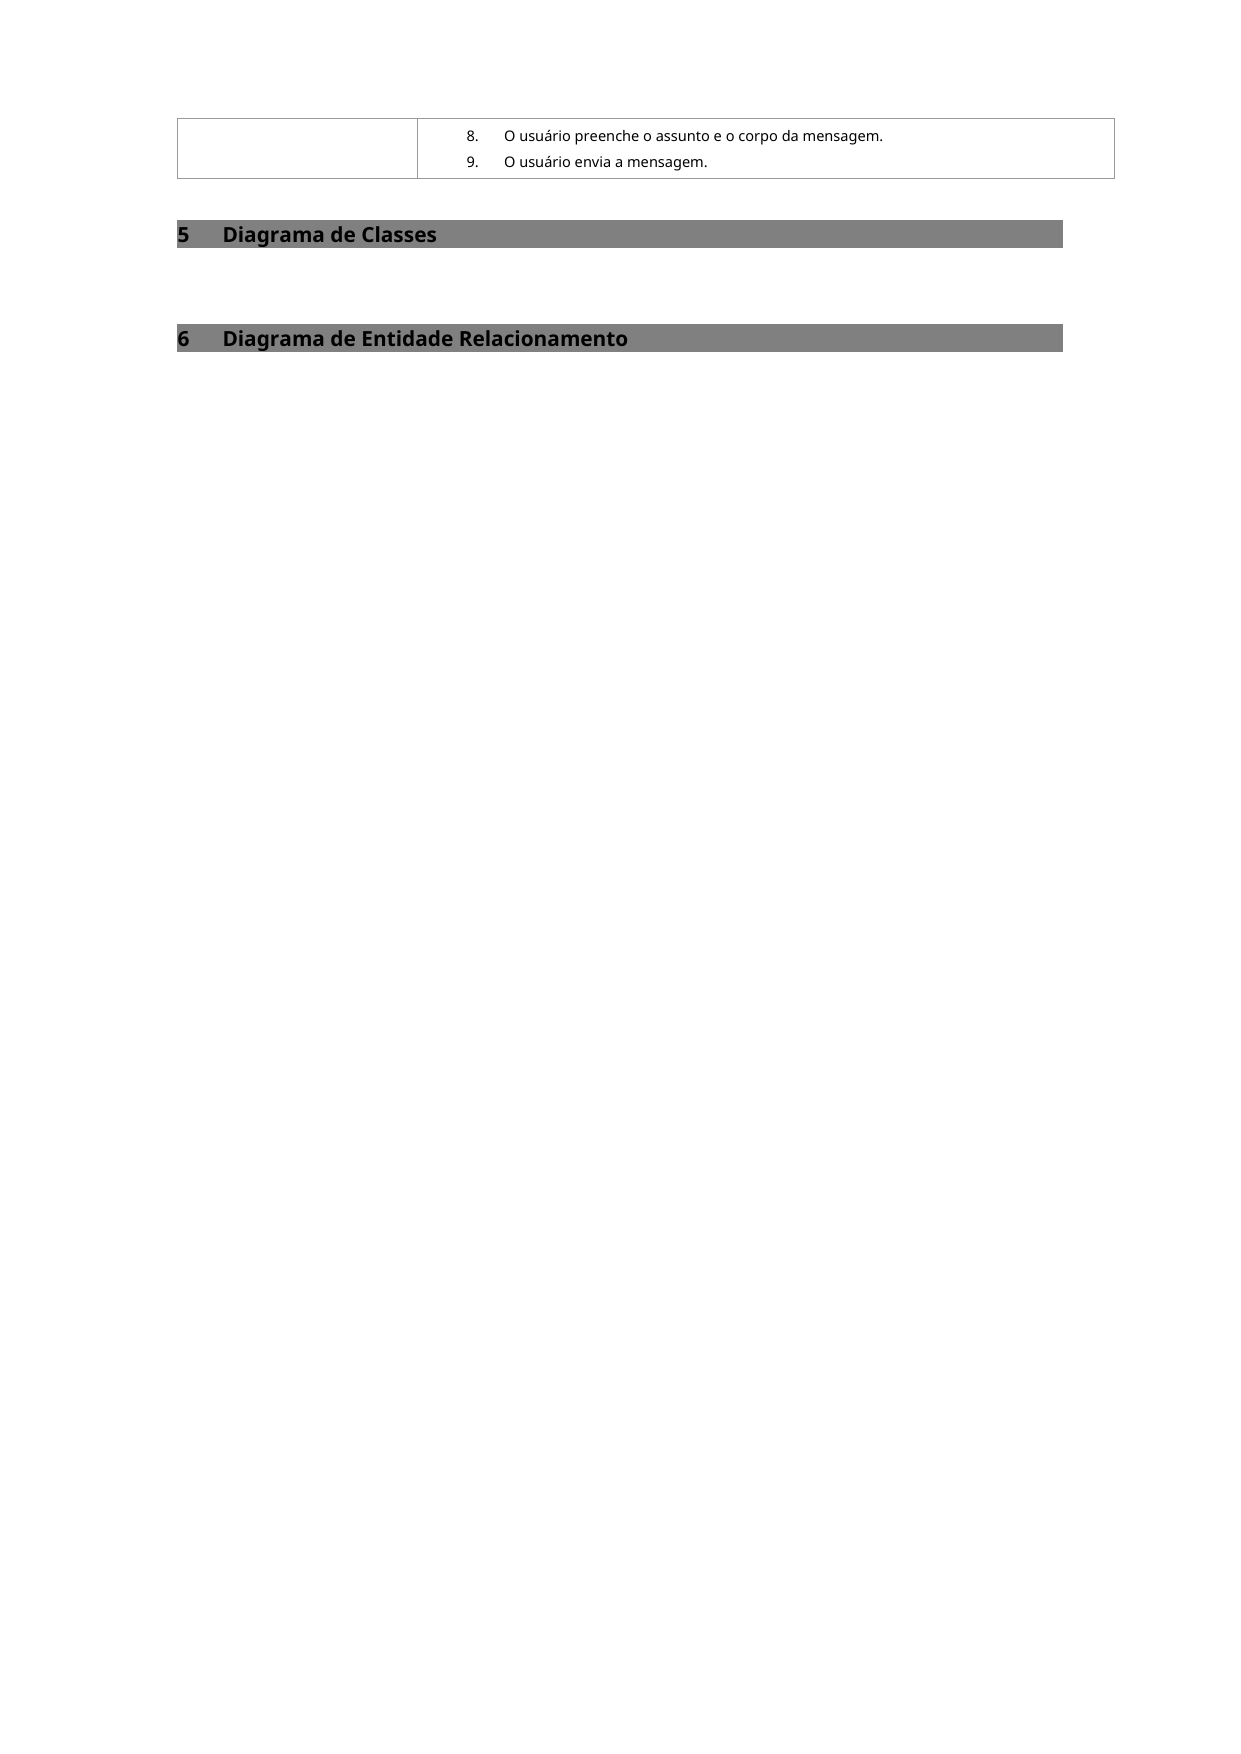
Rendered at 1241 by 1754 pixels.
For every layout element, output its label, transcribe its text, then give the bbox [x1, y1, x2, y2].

list Diagrama de Entidade Relacionamento [177, 324, 1063, 352]
table_cell O usuário efetua uma busca pelo nome do destinatário. O sistema procura em sua base de dados usuários que contenham a palavra chave fornecida. O usuário seleciona itens do resultado. O usuário preenche o assunto e o corpo da mensagem. O usuário envia a mensagem. [418, 119, 1114, 178]
table_cell [178, 119, 417, 178]
list Diagrama de Classes [177, 220, 1063, 248]
